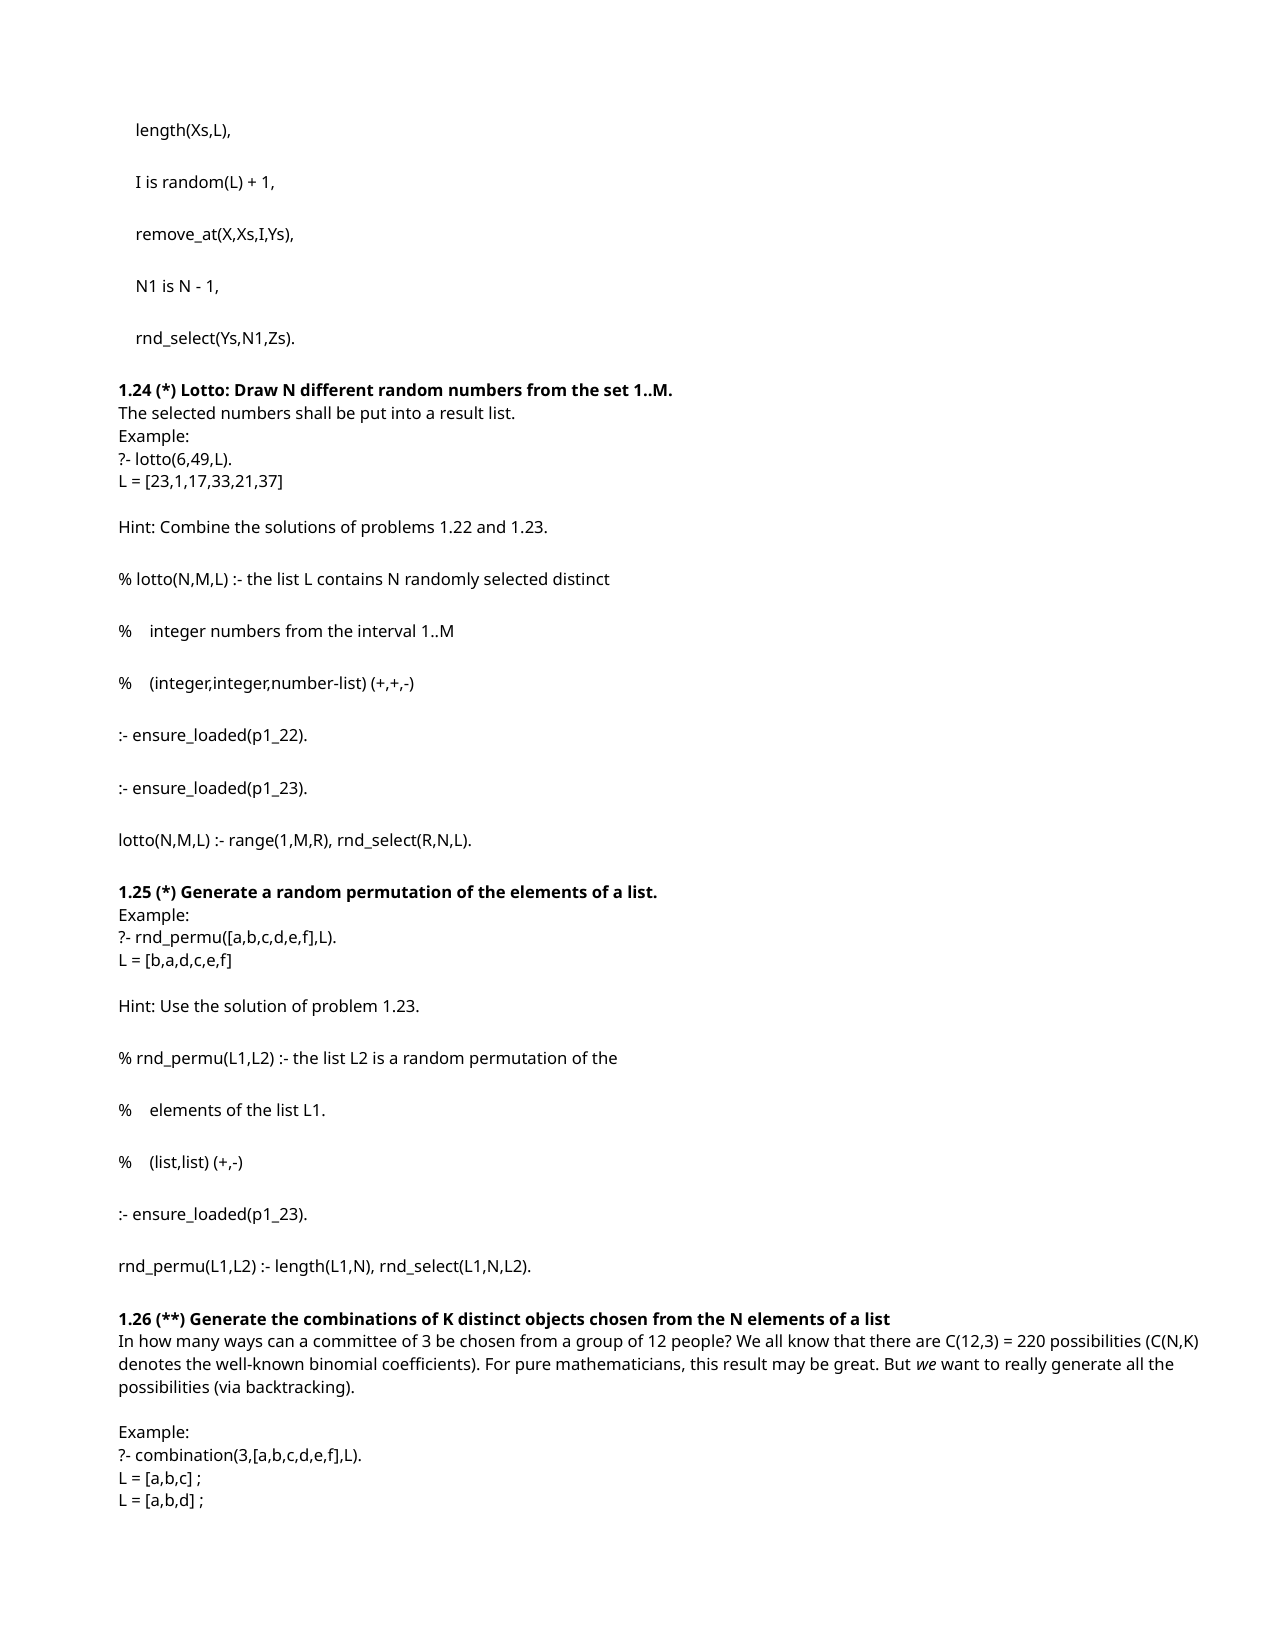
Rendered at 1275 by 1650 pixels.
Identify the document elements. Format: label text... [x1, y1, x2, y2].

list The selected numbers shall be put into a result list. Example: ?- lotto(6,49,L). L = [23,1,17,33,21,37] Hint: Combine the solutions of problems 1.22 and 1.23. [118, 402, 1217, 538]
list % (integer,integer,number-list) (+,+,-) [118, 672, 1217, 694]
list remove_at(X,Xs,I,Ys), [118, 222, 1217, 245]
list In how many ways can a committee of 3 be chosen from a group of 12 people? We all know that there are C(12,3) = 220 possibilities (C(N,K) denotes the well-known binomial coefficients). For pure mathematicians, this result may be great. But we want to really generate all the possibilities (via backtracking). Example: ?- combination(3,[a,b,c,d,e,f],L). L = [a,b,c] ; L = [a,b,d] ; [118, 1330, 1217, 1512]
subtitle 1.24 (*) Lotto: Draw N different random numbers from the set 1..M. [118, 379, 1217, 402]
list rnd_permu(L1,L2) :- length(L1,N), rnd_select(L1,N,L2). [118, 1255, 1217, 1278]
list Example: ?- rnd_permu([a,b,c,d,e,f],L). L = [b,a,d,c,e,f] Hint: Use the solution of problem 1.23. [118, 903, 1217, 1017]
list N1 is N - 1, [118, 275, 1217, 297]
list :- ensure_loaded(p1_23). [118, 776, 1217, 799]
list lotto(N,M,L) :- range(1,M,R), rnd_select(R,N,L). [118, 828, 1217, 851]
subtitle 1.26 (**) Generate the combinations of K distinct objects chosen from the N elements of a list [118, 1307, 1217, 1330]
list :- ensure_loaded(p1_23). [118, 1203, 1217, 1226]
list % lotto(N,M,L) :- the list L contains N randomly selected distinct [118, 567, 1217, 590]
list I is random(L) + 1, [118, 170, 1217, 193]
list % elements of the list L1. [118, 1098, 1217, 1121]
list rnd_select(Ys,N1,Zs). [118, 327, 1217, 349]
list % integer numbers from the interval 1..M [118, 620, 1217, 642]
list % (list,list) (+,-) [118, 1151, 1217, 1173]
list :- ensure_loaded(p1_22). [118, 724, 1217, 747]
list % rnd_permu(L1,L2) :- the list L2 is a random permutation of the [118, 1046, 1217, 1069]
list length(Xs,L), [118, 118, 1217, 141]
subtitle 1.25 (*) Generate a random permutation of the elements of a list. [118, 881, 1217, 903]
